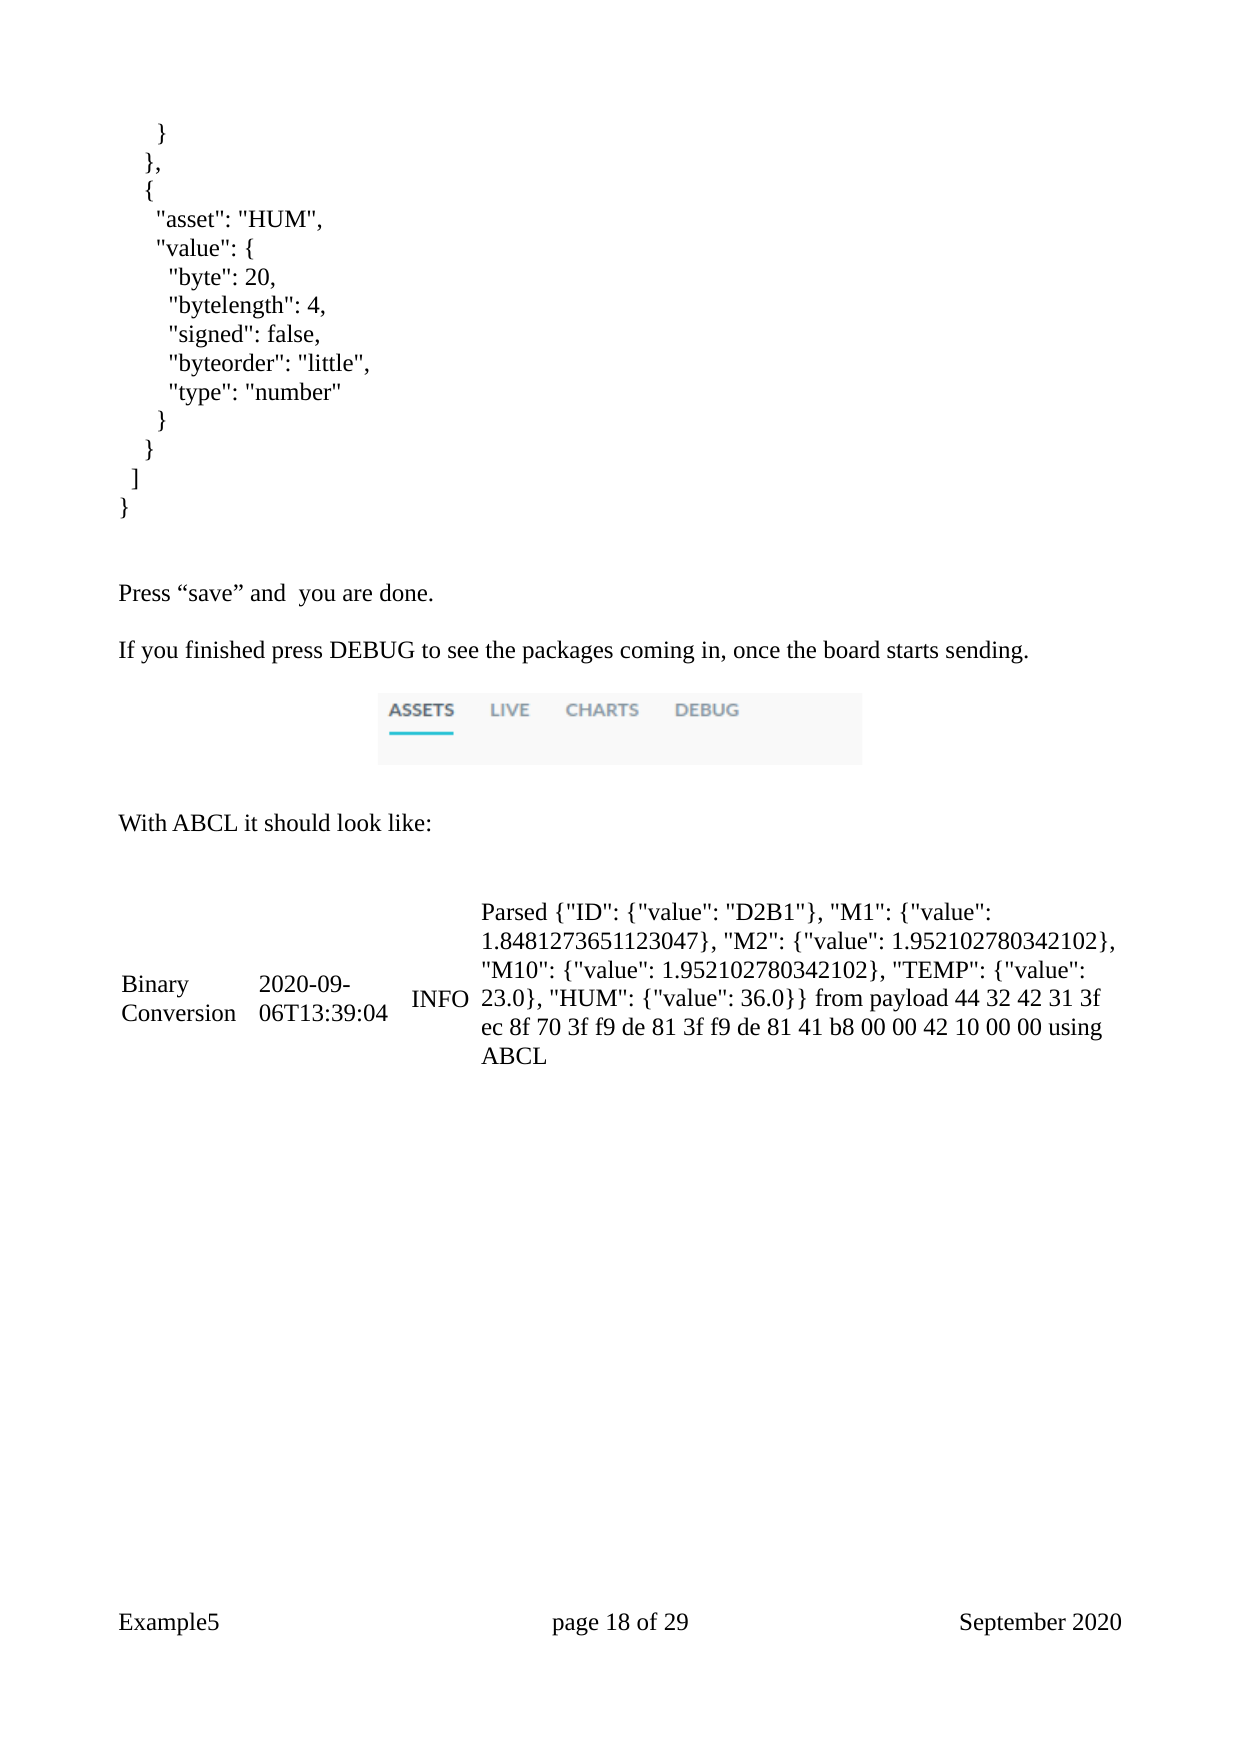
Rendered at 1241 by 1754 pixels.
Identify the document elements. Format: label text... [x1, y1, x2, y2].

text "value": { [118, 233, 1122, 262]
text "bytelength": 4, [118, 291, 1122, 319]
text If you finished press DEBUG to see the packages coming in, once the board starts sending. [118, 636, 1122, 664]
text Press “save” and you are done. [118, 578, 1122, 607]
text "byteorder": "little", [118, 348, 1122, 377]
picture [377, 693, 863, 765]
table_header 2020-09-06T13:39:04 [256, 894, 408, 1102]
text } [118, 406, 1122, 434]
text } [118, 118, 1122, 147]
text } [118, 492, 1122, 521]
text "asset": "HUM", [118, 204, 1122, 233]
text "type": "number" [118, 377, 1122, 406]
table_header INFO [408, 894, 478, 1102]
text }, [118, 147, 1122, 176]
text "signed": false, [118, 319, 1122, 348]
text { [118, 176, 1122, 204]
text } [118, 434, 1122, 463]
table_header Parsed {"ID": {"value": "D2B1"}, "M1": {"value": 1.8481273651123047}, "M2": {"value": 1.952102780342102}, "M10": {"value": 1.952102780342102}, "TEMP": {"value": 23.0}, "HUM": {"value": 36.0}} from payload 44 32 42 31 3f ec 8f 70 3f f9 de 81 3f f9 de 81 41 b8 00 00 42 10 00 00 using ABCL [478, 894, 1122, 1102]
text "byte": 20, [118, 262, 1122, 291]
table_header Binary Conversion [118, 894, 256, 1102]
text ] [118, 463, 1122, 492]
text With ABCL it should look like: [118, 808, 1122, 837]
